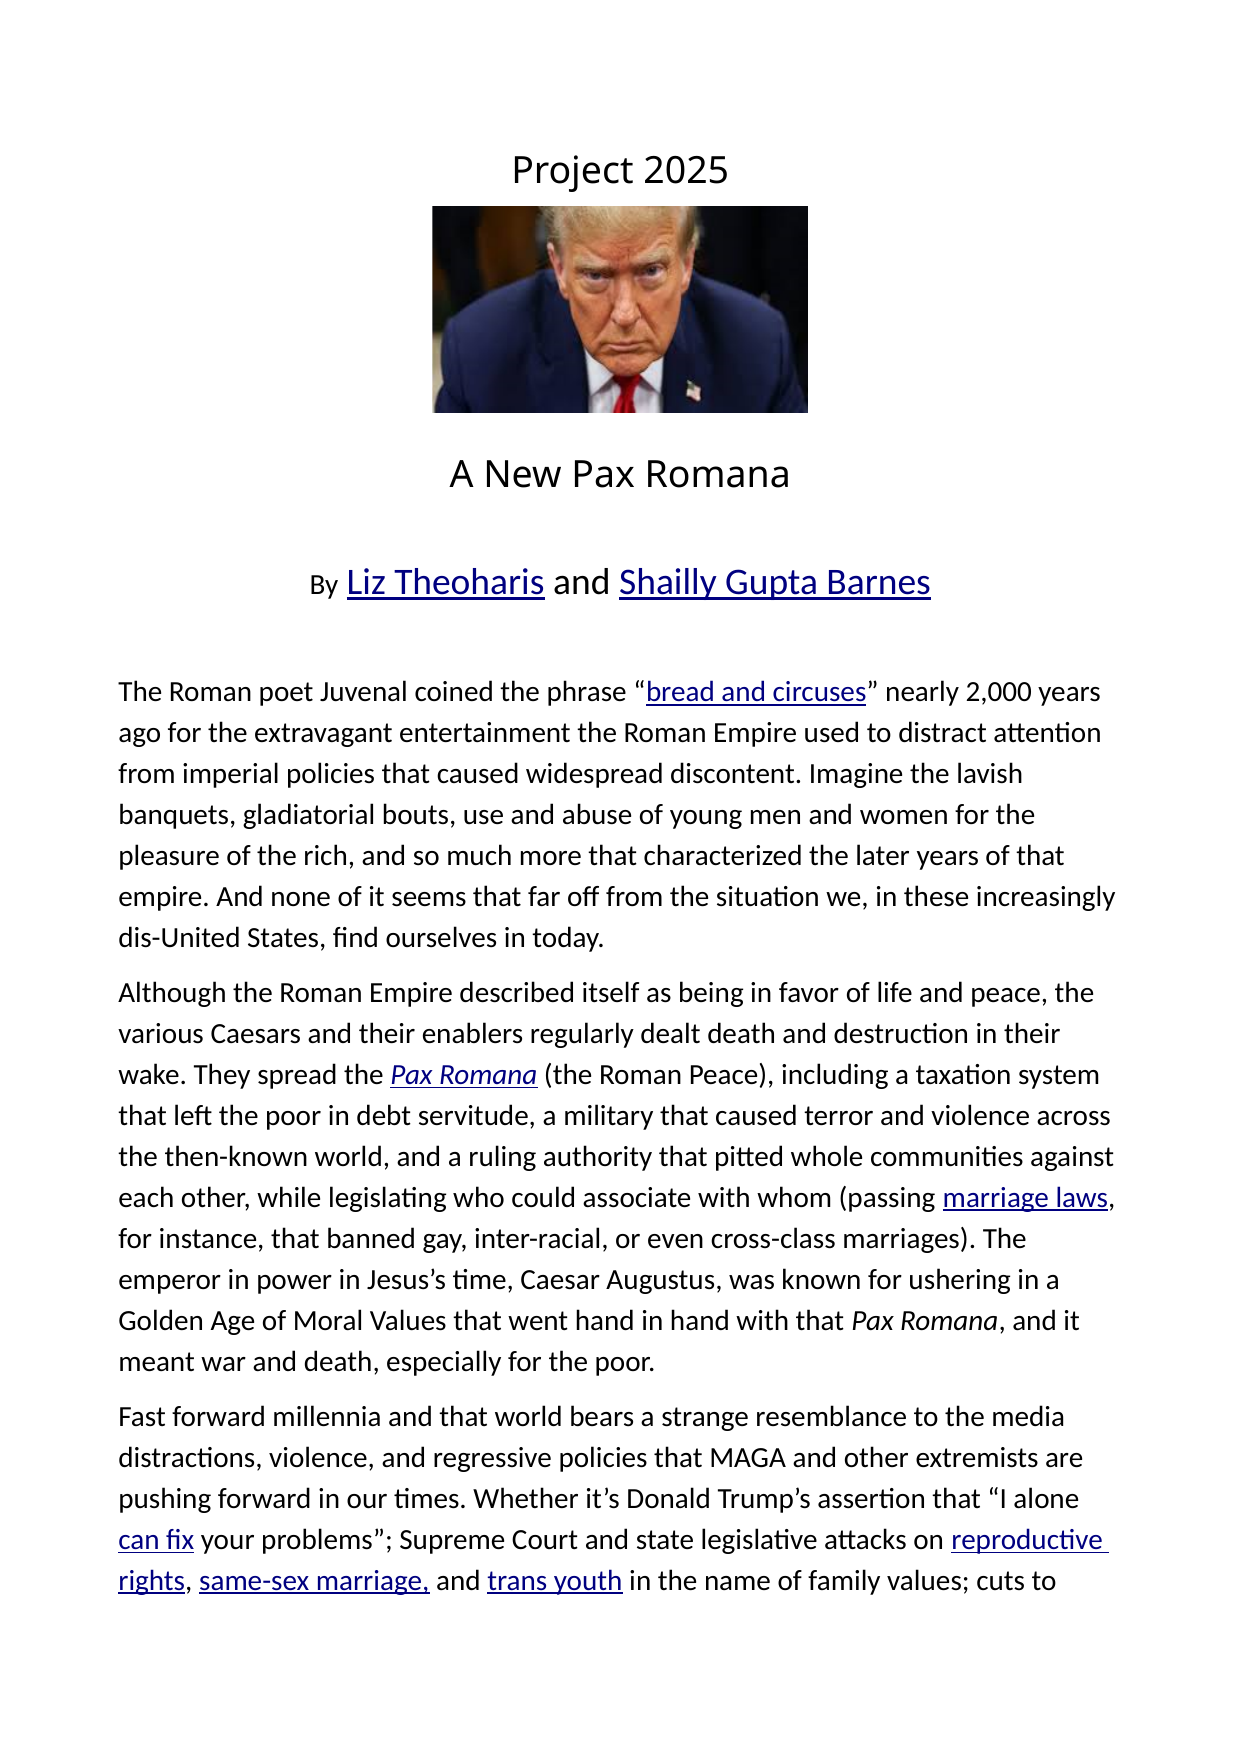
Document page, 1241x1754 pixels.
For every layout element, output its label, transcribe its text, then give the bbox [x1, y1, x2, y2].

text Although the Roman Empire described itself as being in favor of life and peace, the various Caesars and their enablers regularly dealt death and destruction in their wake. They spread the Pax Romana (the Roman Peace), including a taxation system that left the poor in debt servitude, a military that caused terror and violence across the then-known world, and a ruling authority that pitted whole communities against each other, while legislating who could associate with whom (passing marriage laws, for instance, that banned gay, inter-racial, or even cross-class marriages). The emperor in power in Jesus’s time, Caesar Augustus, was known for ushering in a Golden Age of Moral Values that went hand in hand with that Pax Romana, and it meant war and death, especially for the poor. [118, 974, 1122, 1378]
text Fast forward millennia and that world bears a strange resemblance to the media distractions, violence, and regressive policies that MAGA and other extremists are pushing forward in our times. Whether it’s Donald Trump’s assertion that “I alone can fix your problems”; Supreme Court and state legislative attacks on reproductive rights, same-sex marriage, and trans youth in the name of family values; cuts to [118, 1398, 1122, 1598]
picture [432, 206, 808, 413]
text The Roman poet Juvenal coined the phrase “bread and circuses” nearly 2,000 years ago for the extravagant entertainment the Roman Empire used to distract attention from imperial policies that caused widespread discontent. Imagine the lavish banquets, gladiatorial bouts, use and abuse of young men and women for the pleasure of the rich, and so much more that characterized the later years of that empire. And none of it seems that far off from the situation we, in these increasingly dis-United States, find ourselves in today. [118, 673, 1122, 954]
subtitle A New Pax Romana [118, 447, 1122, 498]
text By Liz Theoharis and Shailly Gupta Barnes [118, 558, 1122, 604]
subtitle Project 2025 [118, 143, 1122, 194]
